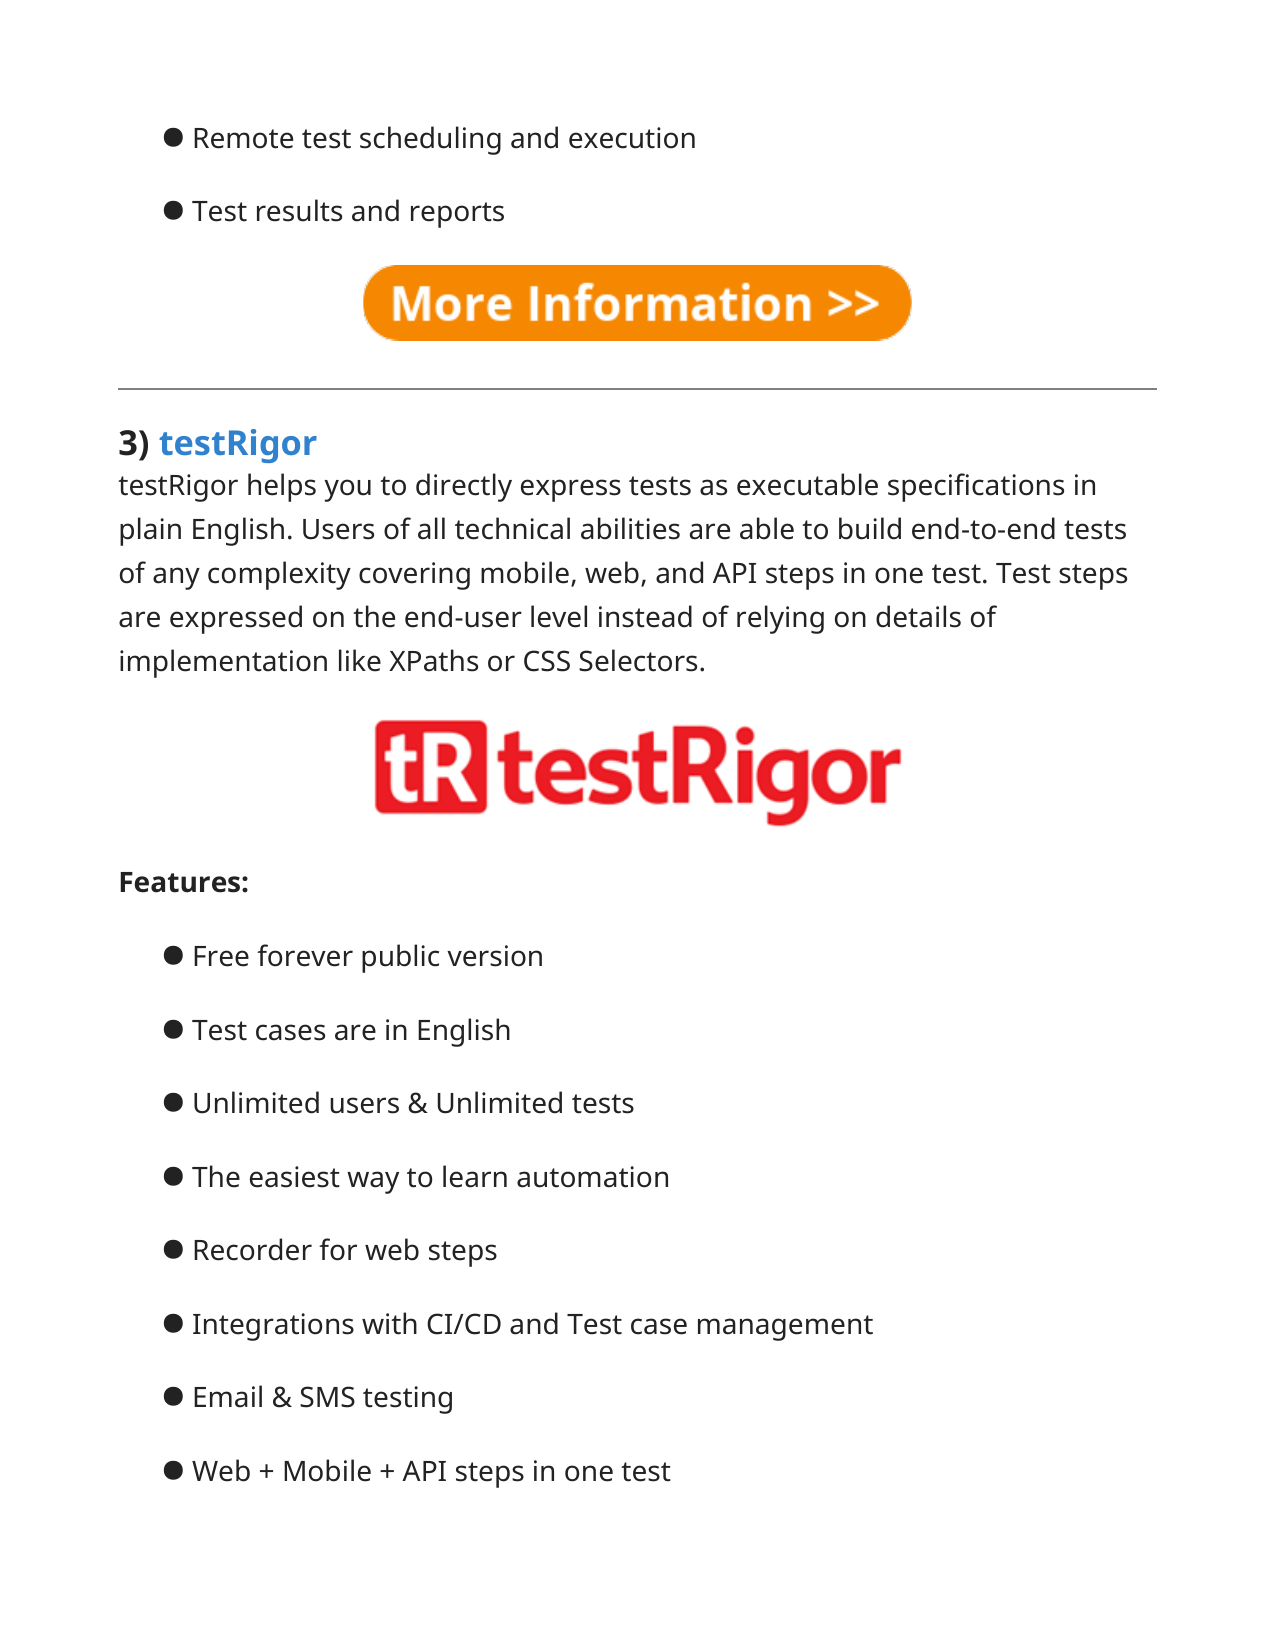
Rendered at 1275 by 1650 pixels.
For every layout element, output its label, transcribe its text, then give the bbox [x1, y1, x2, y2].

picture [363, 265, 912, 341]
list Integrations with CI/CD and Test case management [162, 1304, 1157, 1342]
list Unlimited users & Unlimited tests [162, 1083, 1157, 1122]
list Recorder for web steps [162, 1230, 1157, 1269]
list Remote test scheduling and execution [162, 118, 1157, 156]
picture [369, 715, 906, 829]
list Web + Mobile + API steps in one test [162, 1451, 1157, 1489]
list The easiest way to learn automation [162, 1157, 1157, 1195]
list Free forever public version [162, 936, 1157, 974]
text Features: [118, 863, 1157, 901]
list Test results and reports [162, 192, 1157, 230]
list Email & SMS testing [162, 1377, 1157, 1416]
list Test cases are in English [162, 1010, 1157, 1048]
text testRigor helps you to directly express tests as executable specifications in plain English. Users of all technical abilities are able to build end-to-end tests of any complexity covering mobile, web, and API steps in one test. Test steps are expressed on the end-user level instead of relying on details of implementation like XPaths or CSS Selectors. [118, 465, 1157, 680]
subtitle 3) testRigor [118, 418, 1157, 465]
